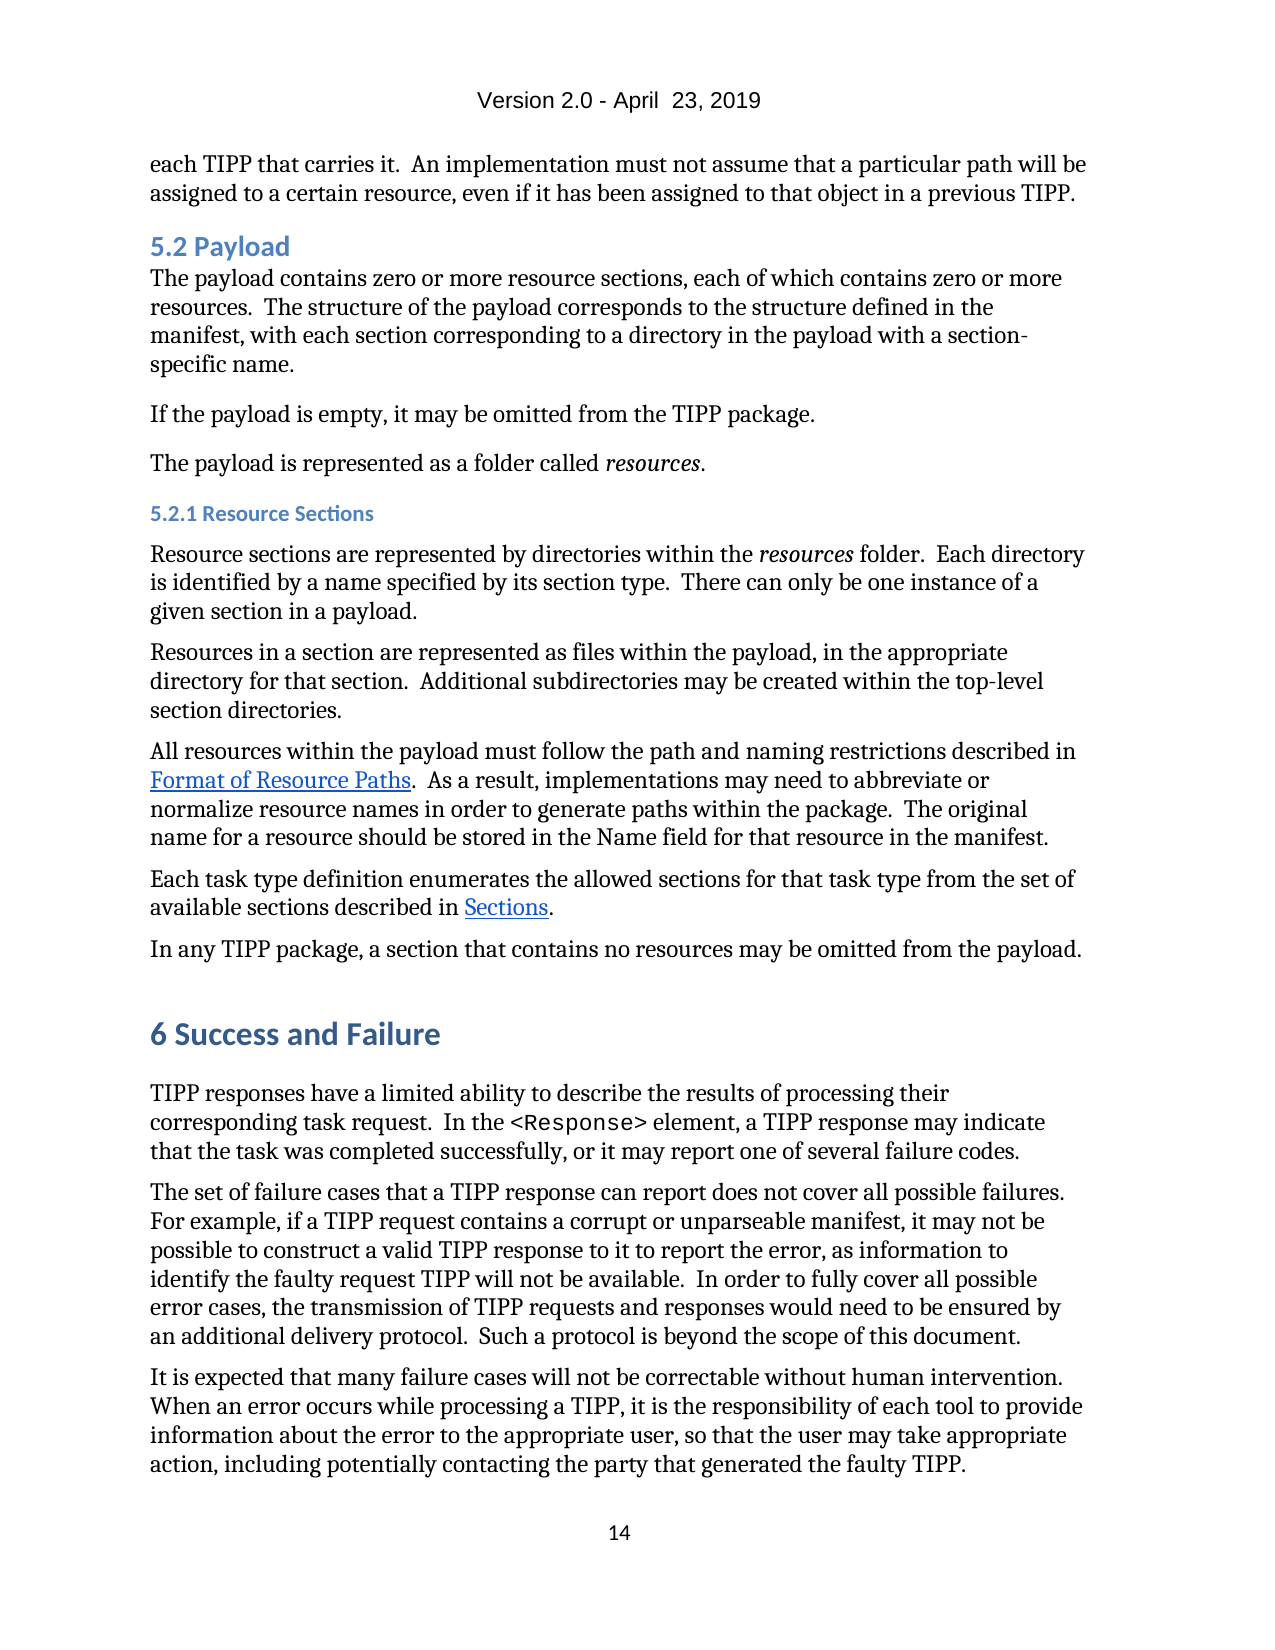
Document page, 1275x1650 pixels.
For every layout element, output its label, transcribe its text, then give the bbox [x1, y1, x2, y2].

text The set of failure cases that a TIPP response can report does not cover all possible failures. For example, if a TIPP request contains a corrupt or unparseable manifest, it may not be possible to construct a valid TIPP response to it to report the error, as information to identify the faulty request TIPP will not be available. In order to fully cover all possible error cases, the transmission of TIPP requests and responses would need to be ensured by an additional delivery protocol. Such a protocol is beyond the scope of this document. [150, 1178, 1087, 1351]
text It is expected that many failure cases will not be correctable without human intervention. When an error occurs while processing a TIPP, it is the responsibility of each tool to provide information about the error to the appropriate user, so that the user may take appropriate action, including potentially contacting the party that generated the faulty TIPP. [150, 1363, 1087, 1478]
subtitle 5.2 Payload [150, 228, 1087, 264]
subtitle 6 Success and Failure [150, 1013, 1087, 1054]
text All resources within the payload must follow the path and naming restrictions described in Format of Resource Paths. As a result, implementations may need to abbreviate or normalize resource names in order to generate paths within the package. The original name for a resource should be stored in the Name field for that resource in the manifest. [150, 737, 1087, 852]
text Resources in a section are represented as files within the payload, in the appropriate directory for that section. Additional subdirectories may be created within the top-level section directories. [150, 638, 1087, 724]
text The payload contains zero or more resource sections, each of which contains zero or more resources. The structure of the payload corresponds to the structure defined in the manifest, with each section corresponding to a directory in the payload with a section-specific name. [150, 264, 1087, 379]
text The payload is represented as a folder called resources. [150, 449, 1087, 478]
subtitle 5.2.1 Resource Sections [150, 499, 1087, 527]
text TIPP responses have a limited ability to describe the results of processing their corresponding task request. In the <Response> element, a TIPP response may indicate that the task was completed successfully, or it may report one of several failure codes. [150, 1079, 1087, 1166]
text If the payload is empty, it may be omitted from the TIPP package. [150, 400, 1087, 428]
text Each task type definition enumerates the allowed sections for that task type from the set of available sections described in Sections. [150, 864, 1087, 922]
text each TIPP that carries it. An implementation must not assume that a particular path will be assigned to a certain resource, even if it has been assigned to that object in a previous TIPP. [150, 150, 1087, 207]
text In any TIPP package, a section that contains no resources may be omitted from the payload. [150, 934, 1087, 963]
text Resource sections are represented by directories within the resources folder. Each directory is identified by a name specified by its section type. There can only be one instance of a given section in a payload. [150, 539, 1087, 626]
